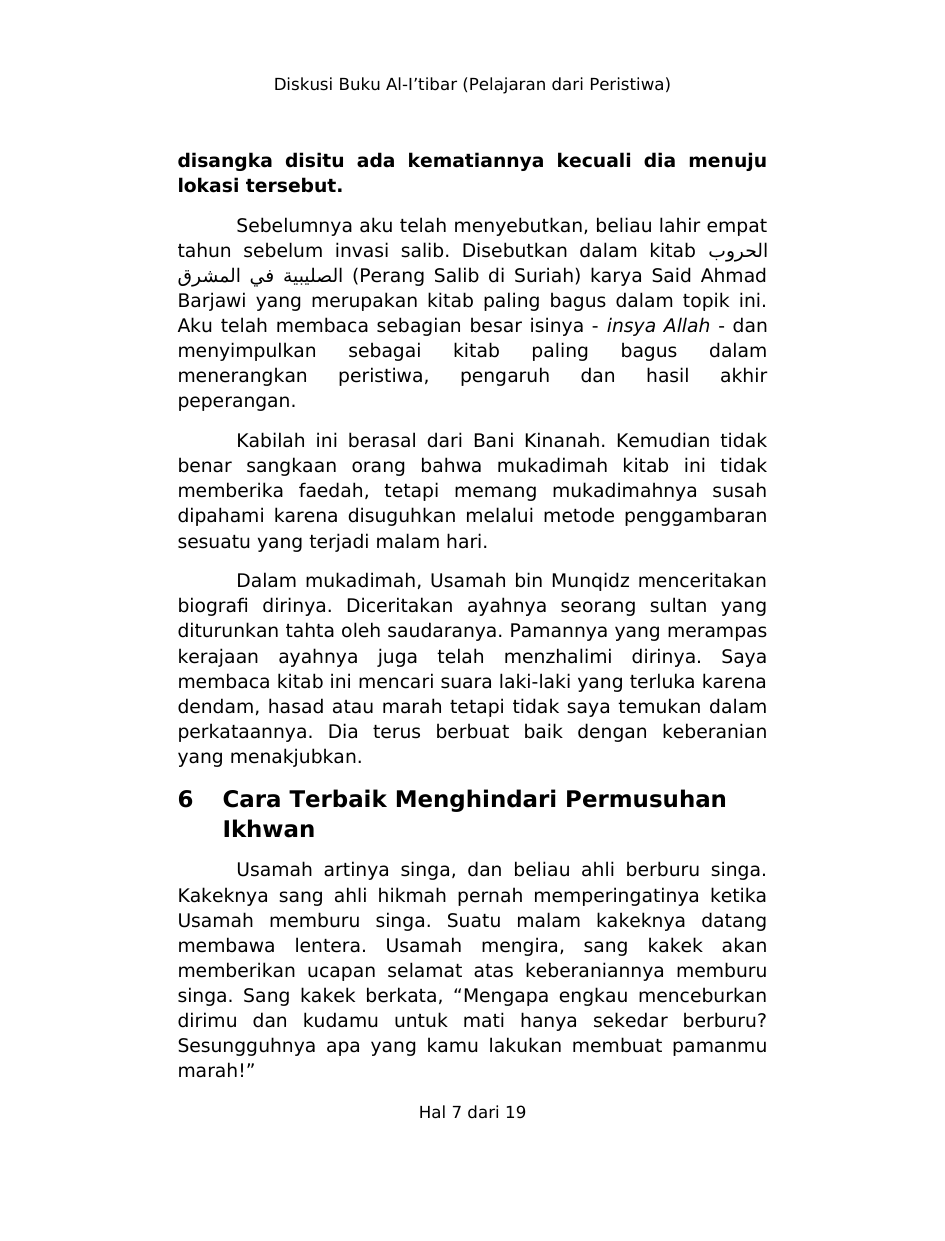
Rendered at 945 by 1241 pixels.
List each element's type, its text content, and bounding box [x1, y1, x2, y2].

text Sebelumnya aku telah menyebutkan, beliau lahir empat tahun sebelum invasi salib. Disebutkan dalam kitab الحروب الصليبية في المشرق (Perang Salib di Suriah) karya Said Ahmad Barjawi yang merupakan kitab paling bagus dalam topik ini. Aku telah membaca sebagian besar isinya - insya Allah - dan menyimpulkan sebagai kitab paling bagus dalam menerangkan peristiwa, pengaruh dan hasil akhir peperangan. [177, 215, 768, 412]
subtitle Cara Terbaik Menghindari Permusuhan Ikhwan [177, 786, 768, 843]
text Dalam mukadimah, Usamah bin Munqidz menceritakan biografi dirinya. Diceritakan ayahnya seorang sultan yang diturunkan tahta oleh saudaranya. Pamannya yang merampas kerajaan ayahnya juga telah menzhalimi dirinya. Saya membaca kitab ini mencari suara laki-laki yang terluka karena dendam, hasad atau marah tetapi tidak saya temukan dalam perkataannya. Dia terus berbuat baik dengan keberanian yang menakjubkan. [177, 570, 768, 768]
text Usamah artinya singa, dan beliau ahli berburu singa. Kakeknya sang ahli hikmah pernah memperingatinya ketika Usamah memburu singa. Suatu malam kakeknya datang membawa lentera. Usamah mengira, sang kakek akan memberikan ucapan selamat atas keberaniannya memburu singa. Sang kakek berkata, “Mengapa engkau menceburkan dirimu dan kudamu untuk mati hanya sekedar berburu? Sesungguhnya apa yang kamu lakukan membuat pamanmu marah!” [177, 859, 768, 1082]
text Kabilah ini berasal dari Bani Kinanah. Kemudian tidak benar sangkaan orang bahwa mukadimah kitab ini tidak memberika faedah, tetapi memang mukadimahnya susah dipahami karena disuguhkan melalui metode penggambaran sesuatu yang terjadi malam hari. [177, 430, 768, 552]
text disangka disitu ada kematiannya kecuali dia menuju lokasi tersebut. [177, 150, 768, 197]
